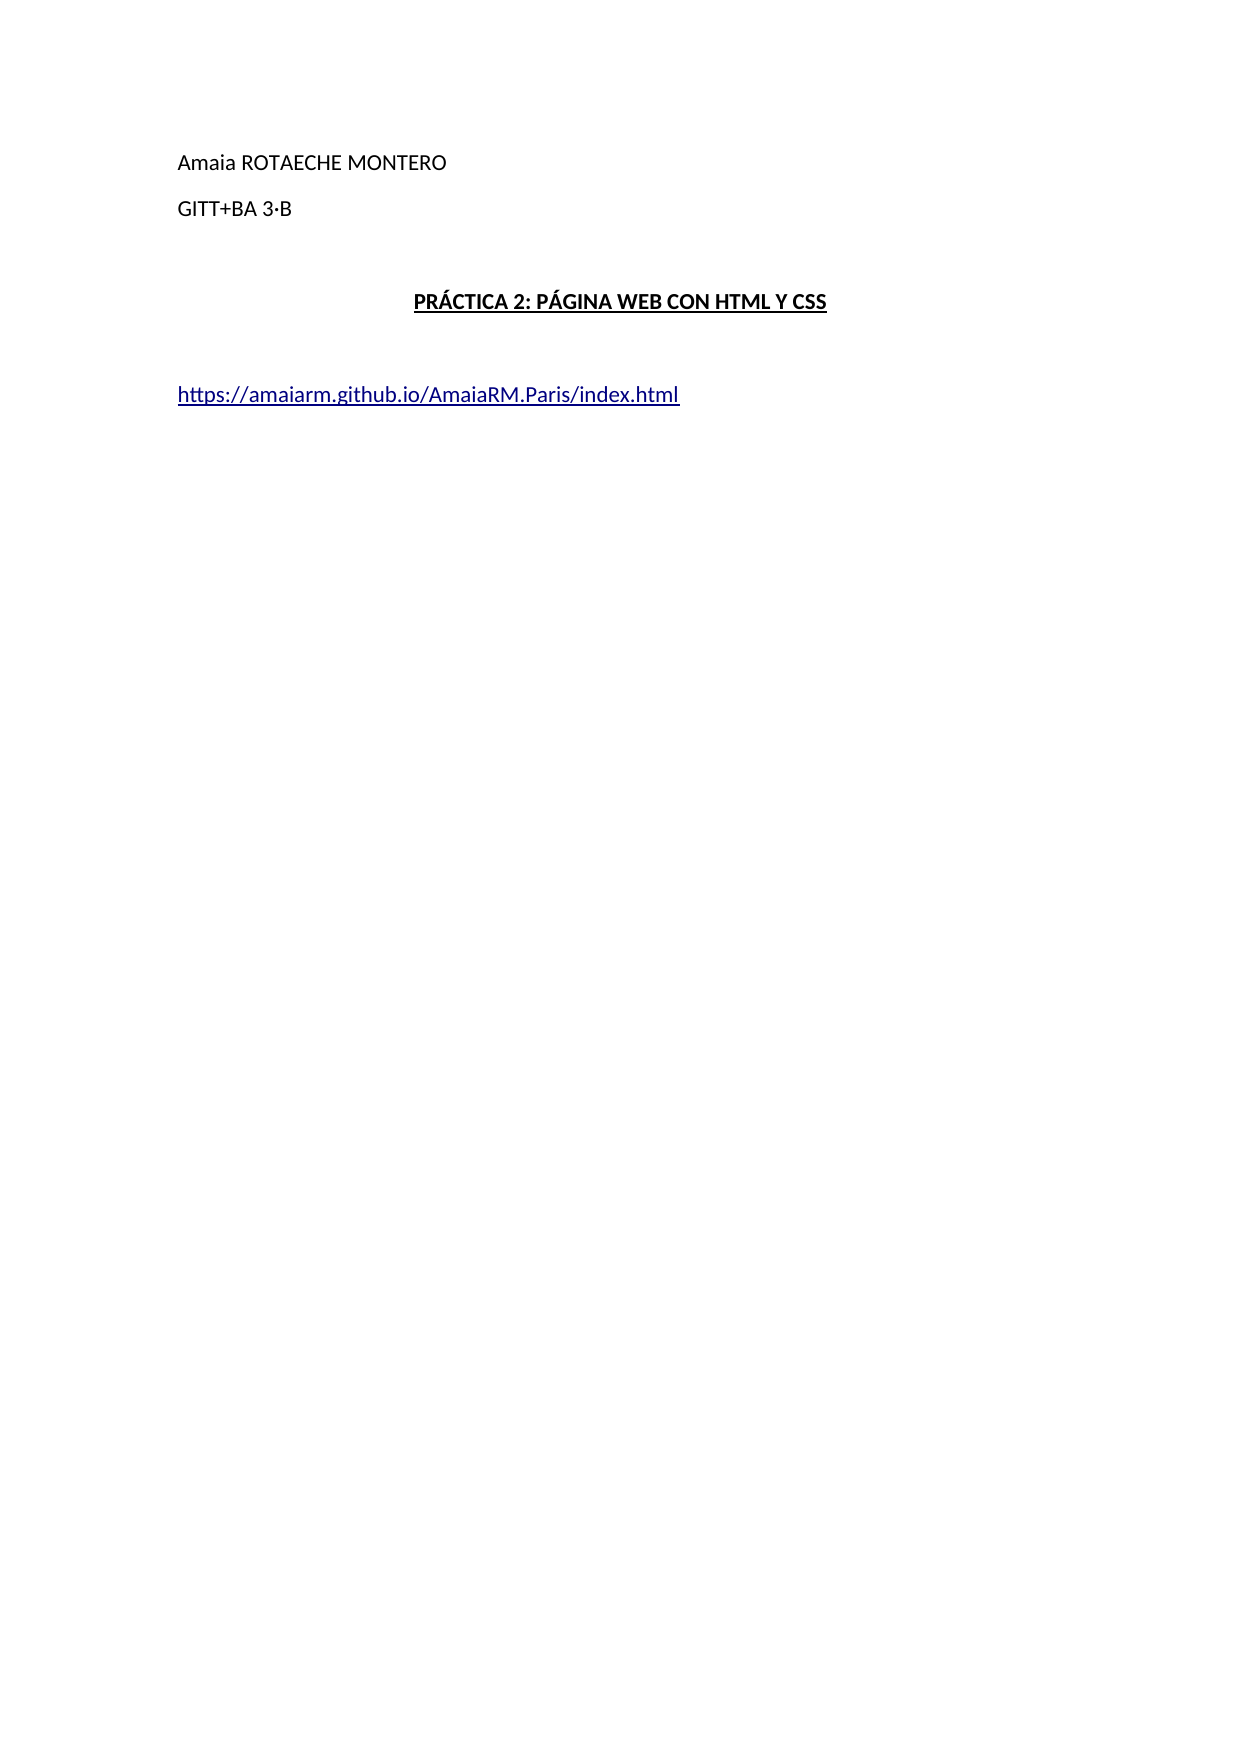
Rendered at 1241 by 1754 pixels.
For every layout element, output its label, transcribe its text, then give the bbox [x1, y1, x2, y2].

text GITT+BA 3·B [177, 194, 1063, 222]
text https://amaiarm.github.io/AmaiaRM.Paris/index.html [177, 380, 1063, 408]
text Amaia ROTAECHE MONTERO [177, 148, 1063, 176]
text PRÁCTICA 2: PÁGINA WEB CON HTML Y CSS [177, 287, 1063, 315]
